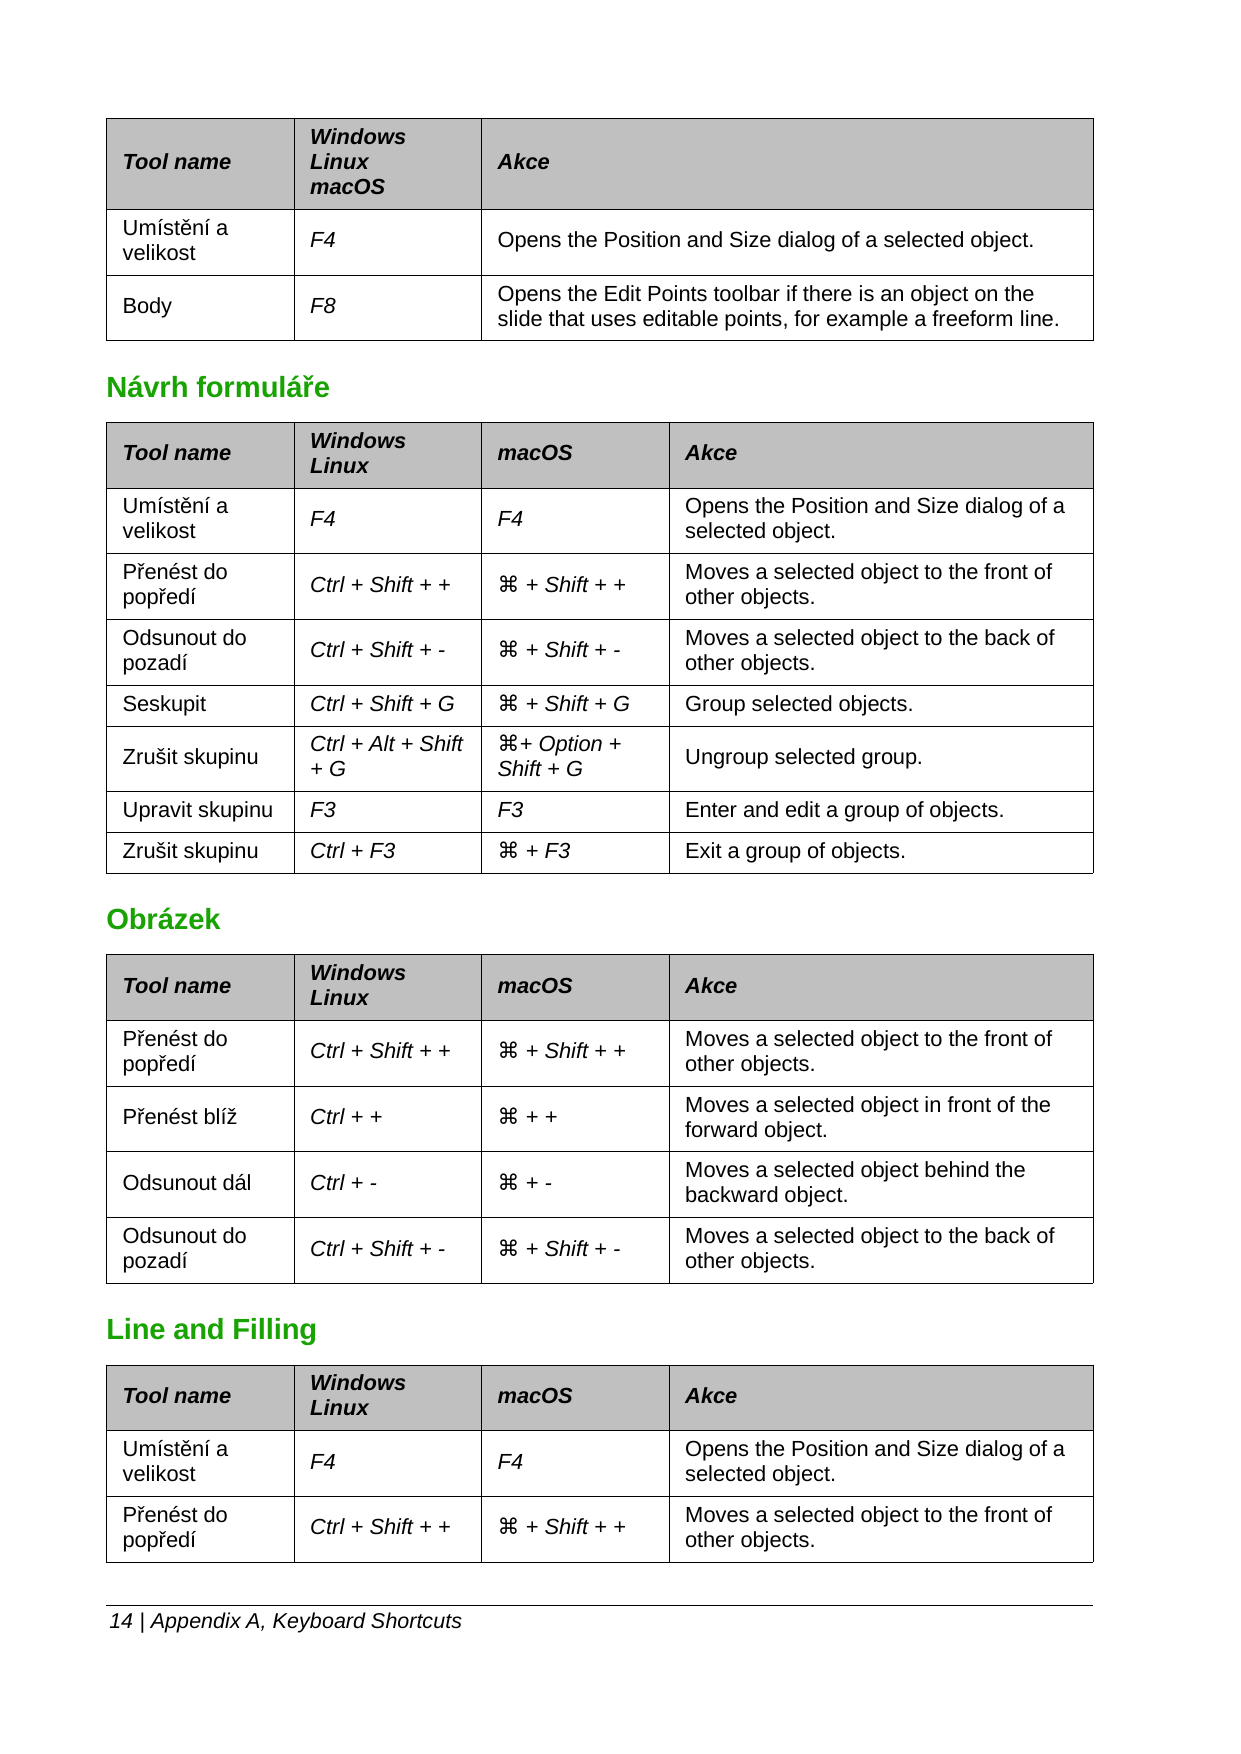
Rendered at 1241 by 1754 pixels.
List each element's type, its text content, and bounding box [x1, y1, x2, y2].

table_header macOS [482, 423, 669, 488]
table_cell F3 [482, 792, 669, 832]
table_cell Upravit skupinu [107, 792, 294, 832]
table_cell F4 [295, 210, 481, 274]
table_cell ⌘ + Shift + - [482, 620, 669, 685]
table_cell Umístění a velikost [107, 489, 294, 553]
table_cell Odsunout do pozadí [107, 620, 294, 685]
table_cell Seskupit [107, 686, 294, 726]
table_cell Body [107, 276, 294, 340]
table_cell Přenést do popředí [107, 1497, 294, 1562]
table_cell Ctrl + Shift + - [295, 620, 481, 685]
table_header Windows Linux [295, 1366, 481, 1430]
table_cell Ctrl + Alt + Shift + G [295, 727, 481, 791]
table_cell Ctrl + + [295, 1087, 481, 1151]
table_cell Ctrl + - [295, 1152, 481, 1217]
table_cell Zrušit skupinu [107, 833, 294, 873]
table_header macOS [482, 1366, 669, 1430]
table_cell F4 [295, 1431, 481, 1496]
table_header Tool name [107, 955, 294, 1020]
table_cell Enter and edit a group of objects. [670, 792, 1093, 832]
table_cell F4 [295, 489, 481, 553]
table_cell F4 [482, 489, 669, 553]
table_header macOS [482, 955, 669, 1020]
table_cell Opens the Position and Size dialog of a selected object. [670, 489, 1093, 553]
table_cell Ctrl + Shift + - [295, 1218, 481, 1283]
table_cell F8 [295, 276, 481, 340]
table_cell Ctrl + Shift + + [295, 1497, 481, 1562]
table_cell ⌘ + Shift + G [482, 686, 669, 726]
table_header Akce [670, 1366, 1093, 1430]
table_cell Opens the Edit Points toolbar if there is an object on the slide that uses editable points, for example a freeform line. [482, 276, 1093, 340]
table_header Windows Linux macOS [295, 119, 481, 209]
table_cell Odsunout do pozadí [107, 1218, 294, 1283]
table_header Windows Linux [295, 423, 481, 488]
table_cell ⌘ + Shift + + [482, 554, 669, 619]
table_cell ⌘+ Option + Shift + G [482, 727, 669, 791]
table_header Tool name [107, 423, 294, 488]
table_cell ⌘ + + [482, 1087, 669, 1151]
table_cell Moves a selected object in front of the forward object. [670, 1087, 1093, 1151]
table_cell Moves a selected object to the front of other objects. [670, 554, 1093, 619]
table_cell Ungroup selected group. [670, 727, 1093, 791]
table_cell Moves a selected object behind the backward object. [670, 1152, 1093, 1217]
table_cell ⌘ + Shift + + [482, 1497, 669, 1562]
table_cell Odsunout dál [107, 1152, 294, 1217]
table_cell F3 [295, 792, 481, 832]
table_header Tool name [107, 1366, 294, 1430]
table_cell Přenést blíž [107, 1087, 294, 1151]
table_header Tool name [107, 119, 294, 209]
table_cell ⌘ + Shift + + [482, 1021, 669, 1086]
table_cell Ctrl + Shift + G [295, 686, 481, 726]
table_cell Opens the Position and Size dialog of a selected object. [482, 210, 1093, 274]
table_cell Opens the Position and Size dialog of a selected object. [670, 1431, 1093, 1496]
table_cell ⌘ + Shift + - [482, 1218, 669, 1283]
table_cell Ctrl + Shift + + [295, 1021, 481, 1086]
table_cell Exit a group of objects. [670, 833, 1093, 873]
subtitle Line and Filling [106, 1312, 1093, 1346]
table_header Akce [482, 119, 1093, 209]
table_cell Zrušit skupinu [107, 727, 294, 791]
table_header Akce [670, 423, 1093, 488]
subtitle Obrázek [106, 902, 1093, 936]
table_cell Moves a selected object to the back of other objects. [670, 620, 1093, 685]
table_cell Ctrl + Shift + + [295, 554, 481, 619]
table_cell Group selected objects. [670, 686, 1093, 726]
table_cell Přenést do popředí [107, 1021, 294, 1086]
table_cell Umístění a velikost [107, 210, 294, 274]
table_cell Přenést do popředí [107, 554, 294, 619]
table_cell Moves a selected object to the front of other objects. [670, 1021, 1093, 1086]
table_cell Ctrl + F3 [295, 833, 481, 873]
table_cell Umístění a velikost [107, 1431, 294, 1496]
subtitle Návrh formuláře [106, 369, 1093, 403]
table_cell Moves a selected object to the back of other objects. [670, 1218, 1093, 1283]
table_cell ⌘ + F3 [482, 833, 669, 873]
table_header Akce [670, 955, 1093, 1020]
table_cell ⌘ + - [482, 1152, 669, 1217]
table_cell Moves a selected object to the front of other objects. [670, 1497, 1093, 1562]
table_cell F4 [482, 1431, 669, 1496]
table_header Windows Linux [295, 955, 481, 1020]
